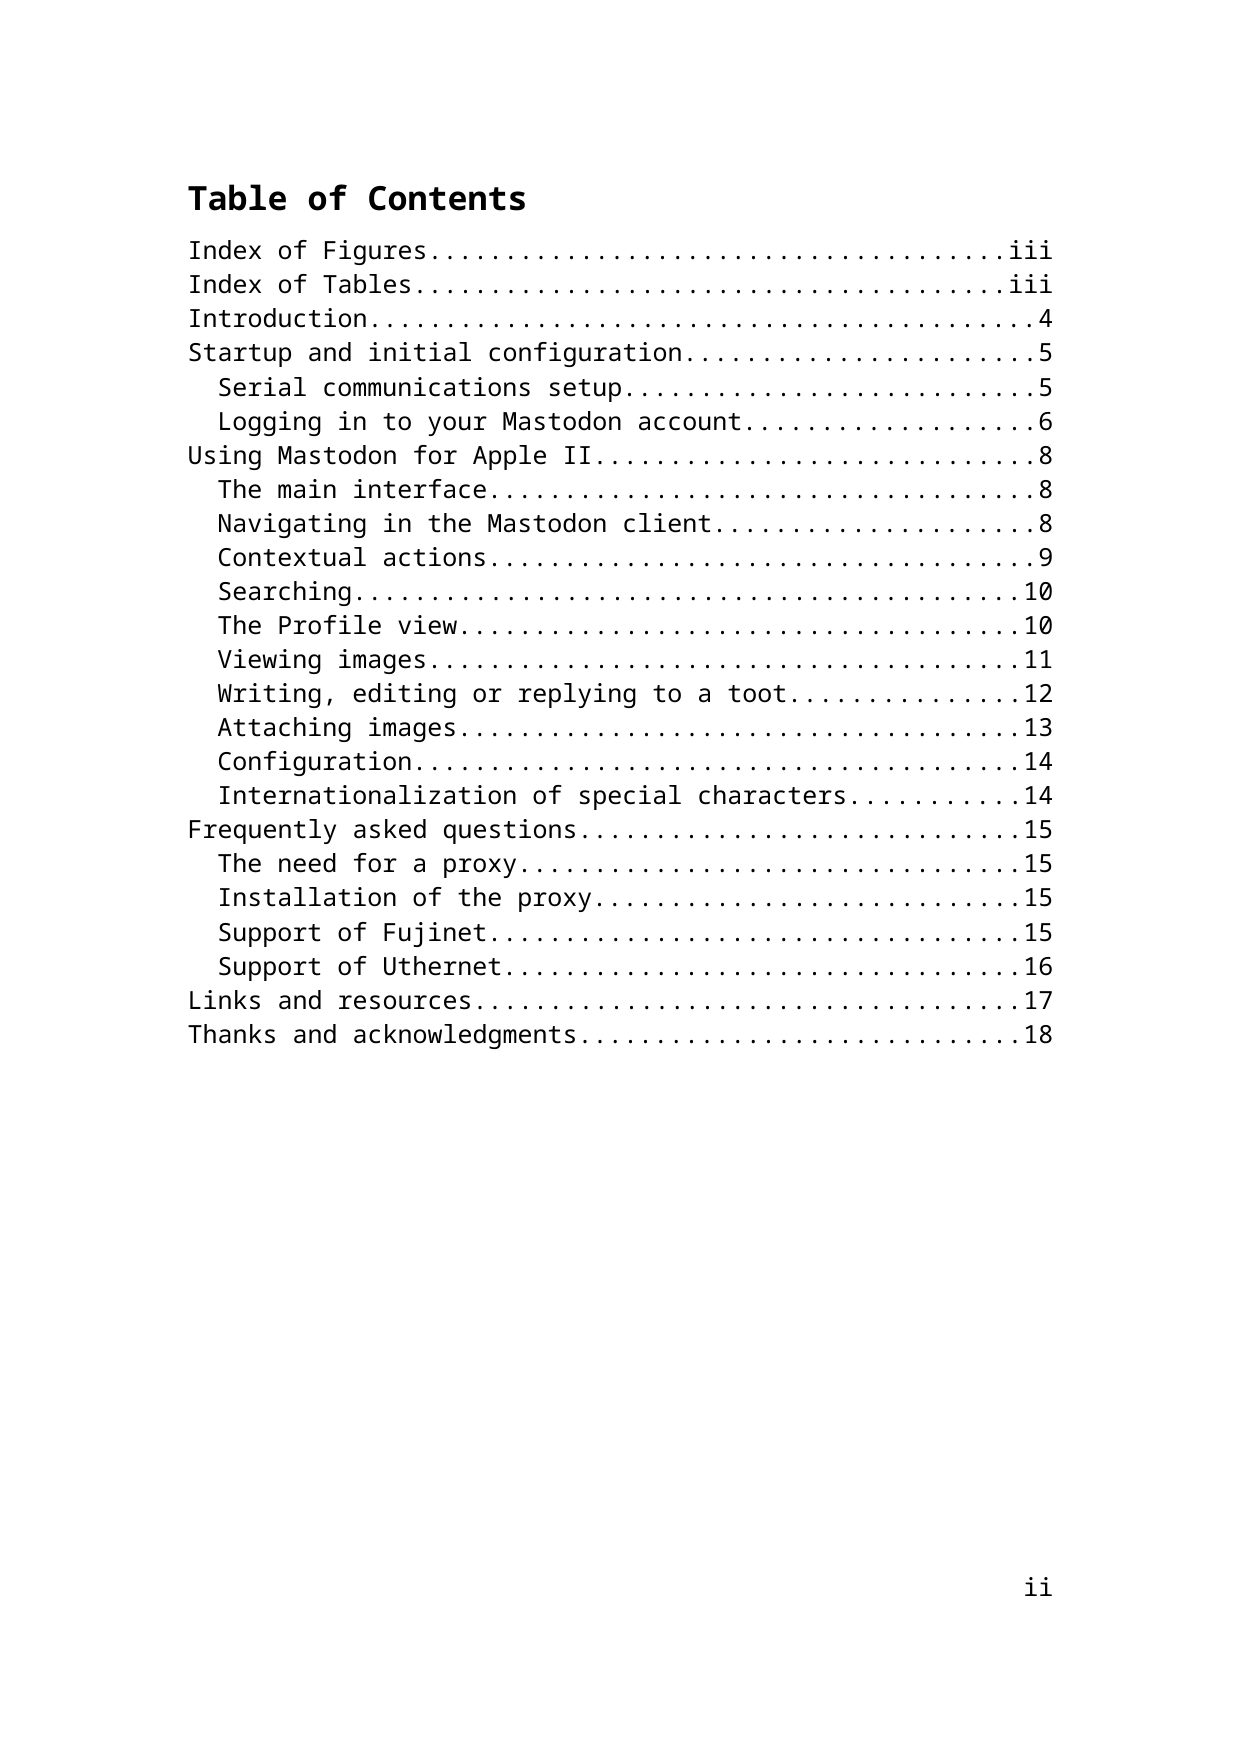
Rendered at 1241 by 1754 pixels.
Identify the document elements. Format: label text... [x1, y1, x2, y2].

text Index of Figures iii [187, 233, 1053, 267]
text Links and resources 17 [187, 982, 1053, 1016]
text Contextual actions 9 [217, 539, 1053, 573]
text The Profile view 10 [217, 608, 1053, 642]
text Configuration 14 [217, 744, 1053, 778]
text Navigating in the Mastodon client 8 [217, 505, 1053, 539]
text Searching 10 [217, 573, 1053, 608]
text The need for a proxy 15 [217, 846, 1053, 880]
text Frequently asked questions 15 [187, 812, 1053, 846]
text Startup and initial configuration 5 [187, 335, 1053, 369]
text Internationalization of special characters 14 [217, 778, 1053, 812]
text Viewing images 11 [217, 642, 1053, 676]
text Writing, editing or replying to a toot 12 [217, 676, 1053, 710]
text Attaching images 13 [217, 710, 1053, 744]
text Serial communications setup 5 [217, 369, 1053, 403]
text Introduction 4 [187, 301, 1053, 335]
text The main interface 8 [217, 471, 1053, 505]
text Support of Uthernet 16 [217, 948, 1053, 982]
text Thanks and acknowledgments 18 [187, 1016, 1053, 1050]
text Support of Fujinet 15 [217, 914, 1053, 948]
text Logging in to your Mastodon account 6 [217, 403, 1053, 437]
text Using Mastodon for Apple II 8 [187, 437, 1053, 471]
text Installation of the proxy 15 [217, 880, 1053, 914]
subtitle Table of Contents [187, 175, 1053, 220]
text Index of Tables iii [187, 267, 1053, 301]
